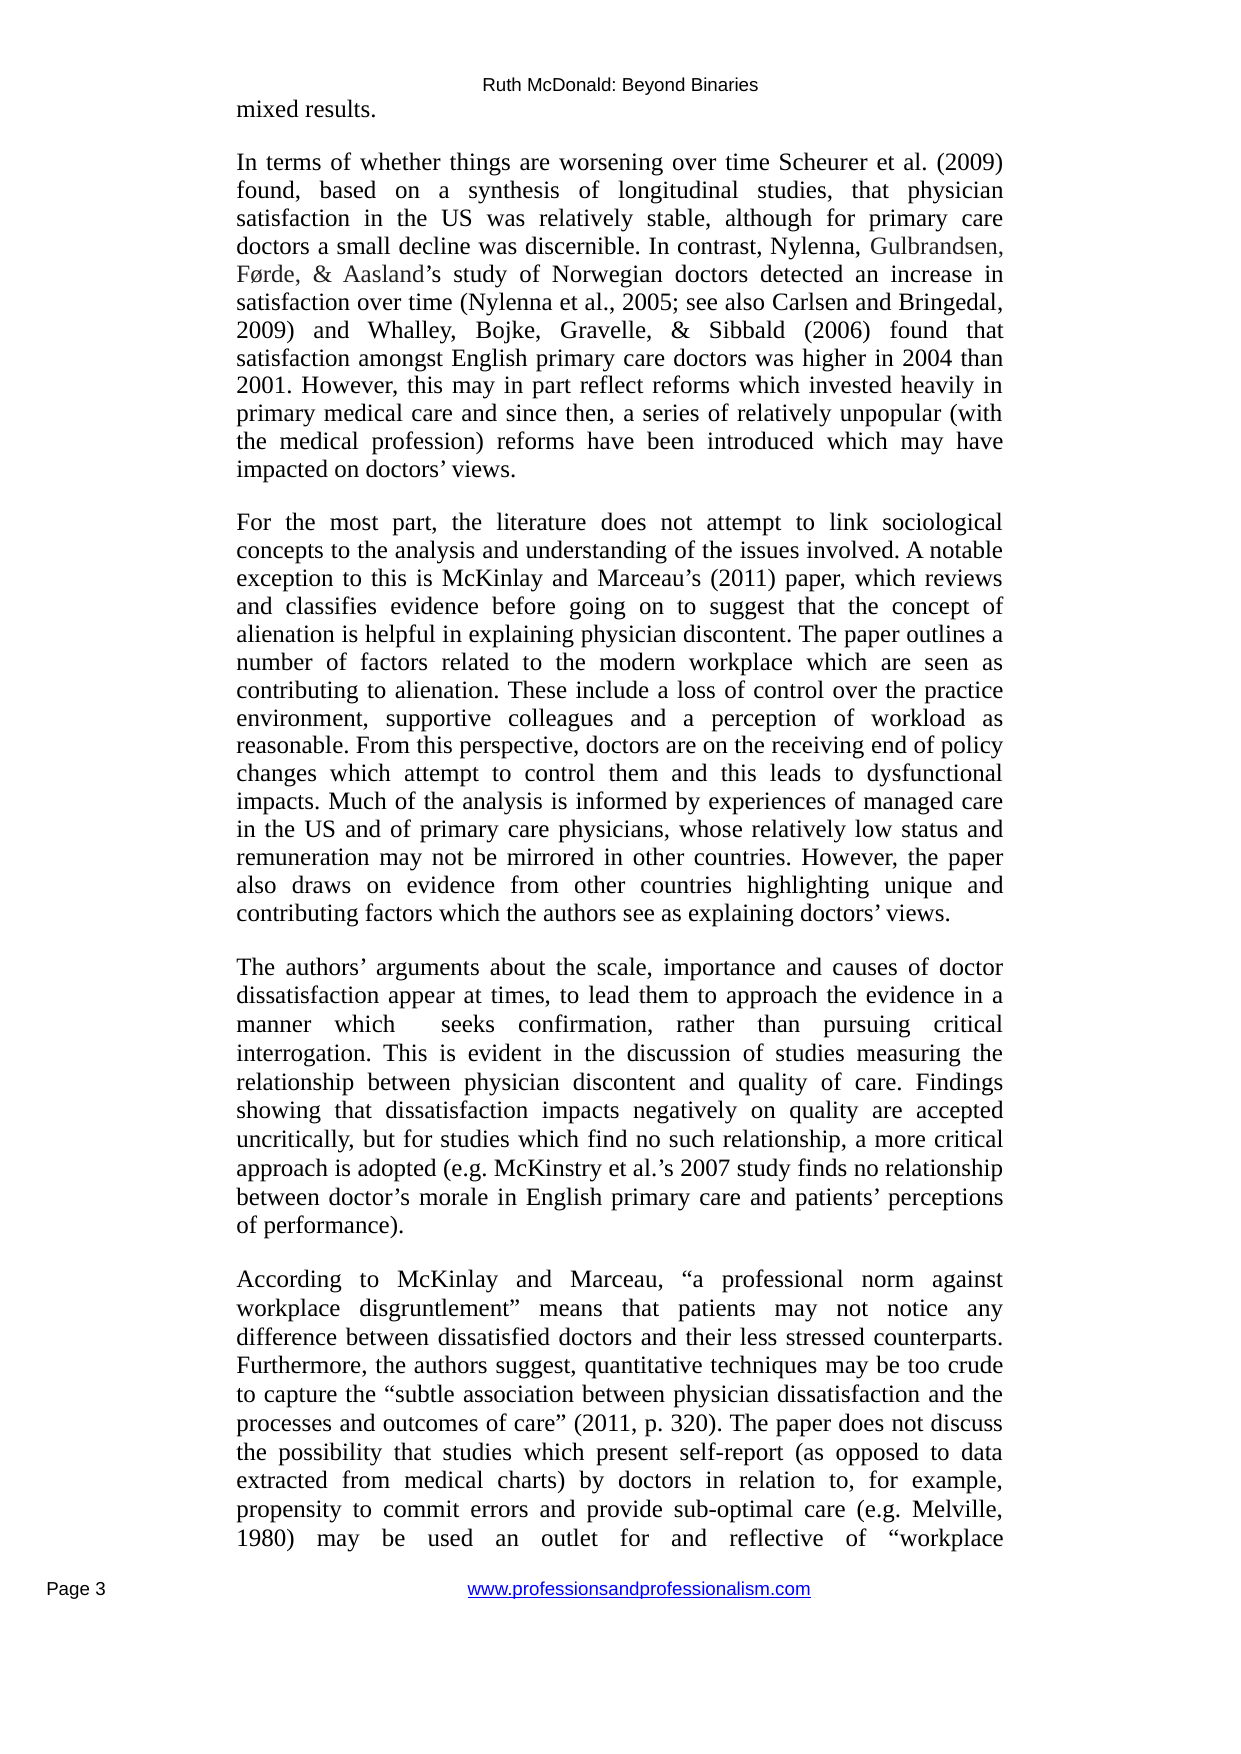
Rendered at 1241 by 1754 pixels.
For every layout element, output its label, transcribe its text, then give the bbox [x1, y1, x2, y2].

text The authors’ arguments about the scale, importance and causes of doctor dissatisfaction appear at times, to lead them to approach the evidence in a manner which seeks confirmation, rather than pursuing critical interrogation. This is evident in the discussion of studies measuring the relationship between physician discontent and quality of care. Findings showing that dissatisfaction impacts negatively on quality are accepted uncritically, but for studies which find no such relationship, a more critical approach is adopted (e.g. McKinstry et al.’s 2007 study finds no relationship between doctor’s morale in English primary care and patients’ perceptions of performance). [236, 952, 1004, 1239]
text mixed results. [236, 95, 1004, 123]
text In terms of whether things are worsening over time Scheurer et al. (2009) found, based on a synthesis of longitudinal studies, that physician satisfaction in the US was relatively stable, although for primary care doctors a small decline was discernible. In contrast, Nylenna, Gulbrandsen, Førde, & Aasland’s study of Norwegian doctors detected an increase in satisfaction over time (Nylenna et al., 2005; see also Carlsen and Bringedal, 2009) and Whalley, Bojke, Gravelle, & Sibbald (2006) found that satisfaction amongst English primary care doctors was higher in 2004 than 2001. However, this may in part reflect reforms which invested heavily in primary medical care and since then, a series of relatively unpopular (with the medical profession) reforms have been introduced which may have impacted on doctors’ views. [236, 148, 1004, 483]
text According to McKinlay and Marceau, “a professional norm against workplace disgruntlement” means that patients may not notice any difference between dissatisfied doctors and their less stressed counterparts. Furthermore, the authors suggest, quantitative techniques may be too crude to capture the “subtle association between physician dissatisfaction and the processes and outcomes of care” (2011, p. 320). The paper does not discuss the possibility that studies which present self-report (as opposed to data extracted from medical charts) by doctors in relation to, for example, propensity to commit errors and provide sub-optimal care (e.g. Melville, 1980) may be used an outlet for and reflective of “workplace [236, 1264, 1004, 1552]
text For the most part, the literature does not attempt to link sociological concepts to the analysis and understanding of the issues involved. A notable exception to this is McKinlay and Marceau’s (2011) paper, which reviews and classifies evidence before going on to suggest that the concept of alienation is helpful in explaining physician discontent. The paper outlines a number of factors related to the modern workplace which are seen as contributing to alienation. These include a loss of control over the practice environment, supportive colleagues and a perception of workload as reasonable. From this perspective, doctors are on the receiving end of policy changes which attempt to control them and this leads to dysfunctional impacts. Much of the analysis is informed by experiences of managed care in the US and of primary care physicians, whose relatively low status and remuneration may not be mirrored in other countries. However, the paper also draws on evidence from other countries highlighting unique and contributing factors which the authors see as explaining doctors’ views. [236, 508, 1004, 927]
